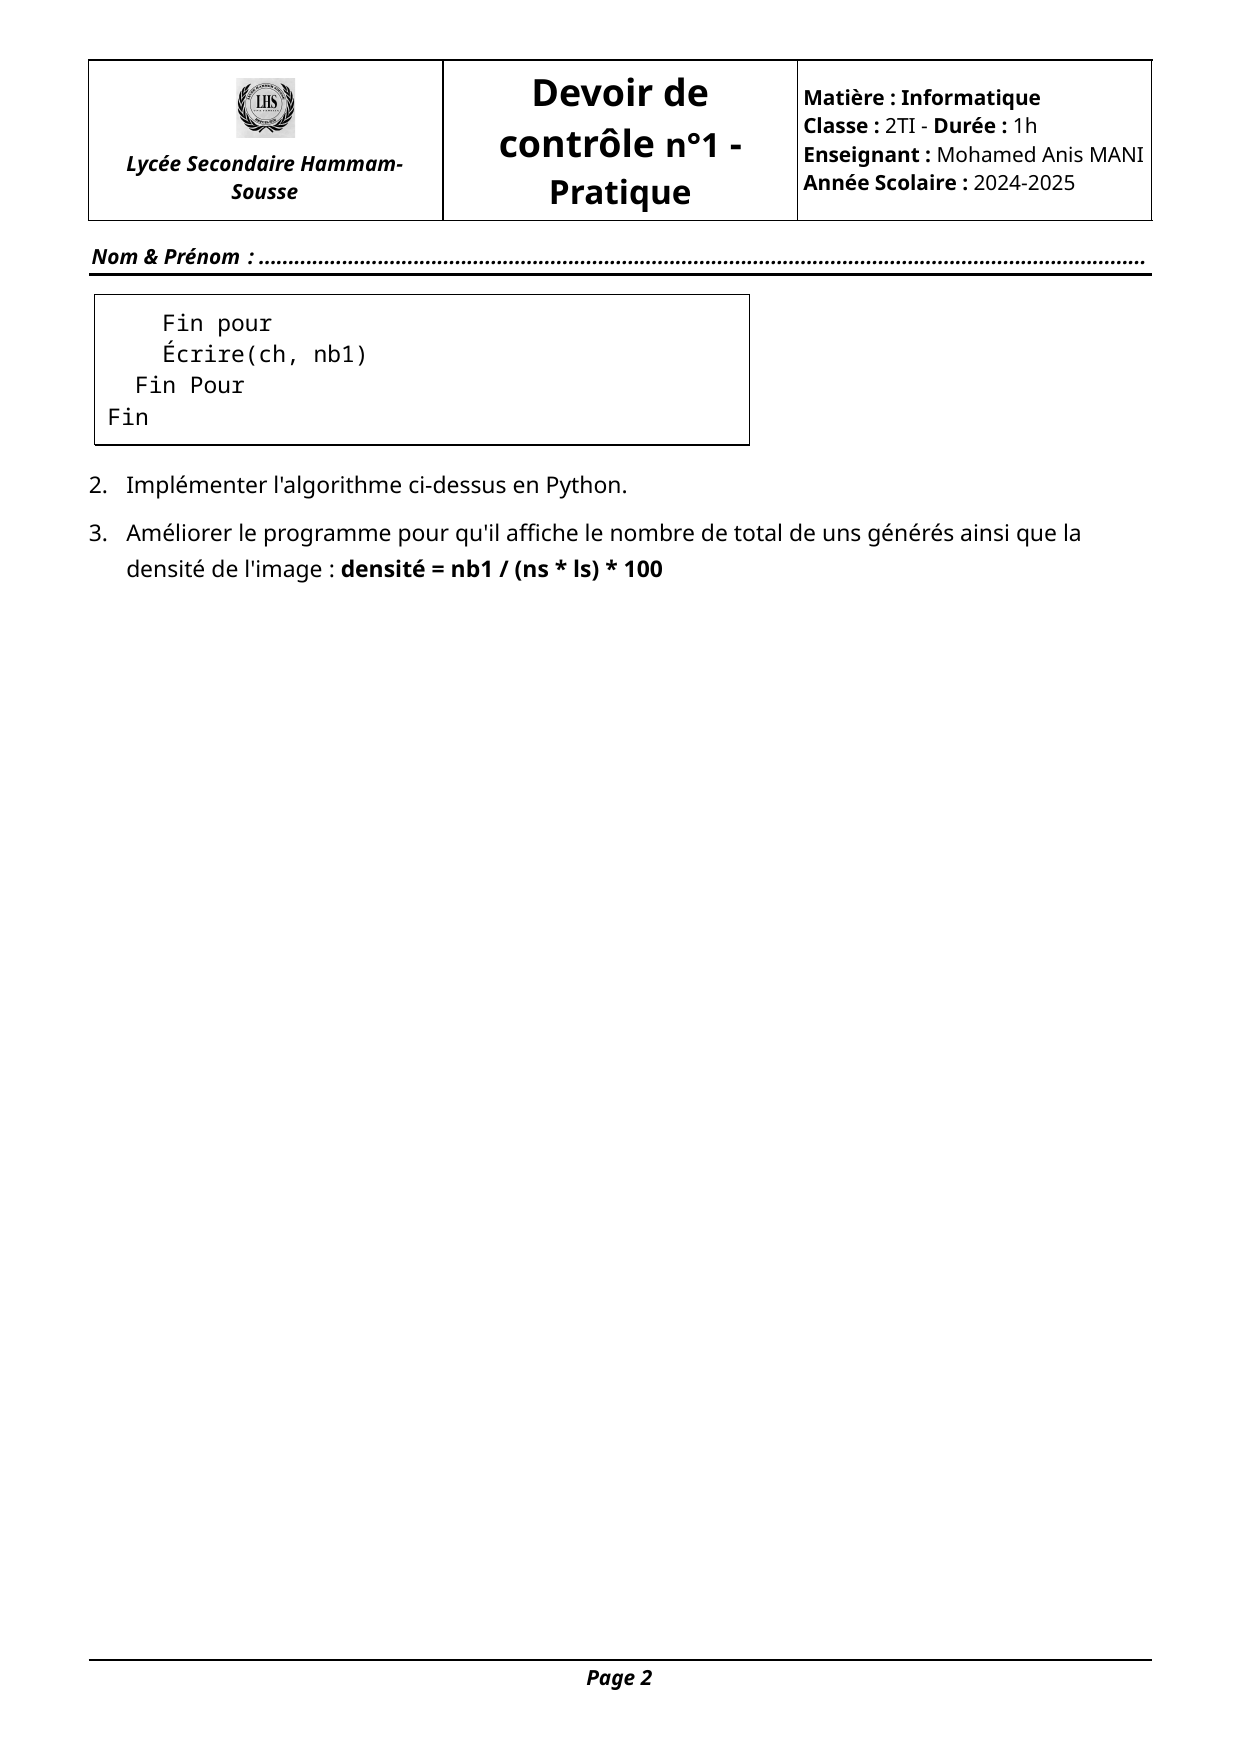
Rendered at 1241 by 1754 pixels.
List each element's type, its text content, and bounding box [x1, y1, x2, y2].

table_header [756, 276, 1152, 463]
table_header Fin pour Écrire(ch, nb1) Fin Pour Fin [89, 276, 756, 463]
list Implémenter l'algorithme ci-dessus en Python. [88, 469, 1152, 500]
list Améliorer le programme pour qu'il affiche le nombre de total de uns générés ainsi que la densité de l'image : densité = nb1 / (ns * ls) * 100 [88, 517, 1152, 584]
